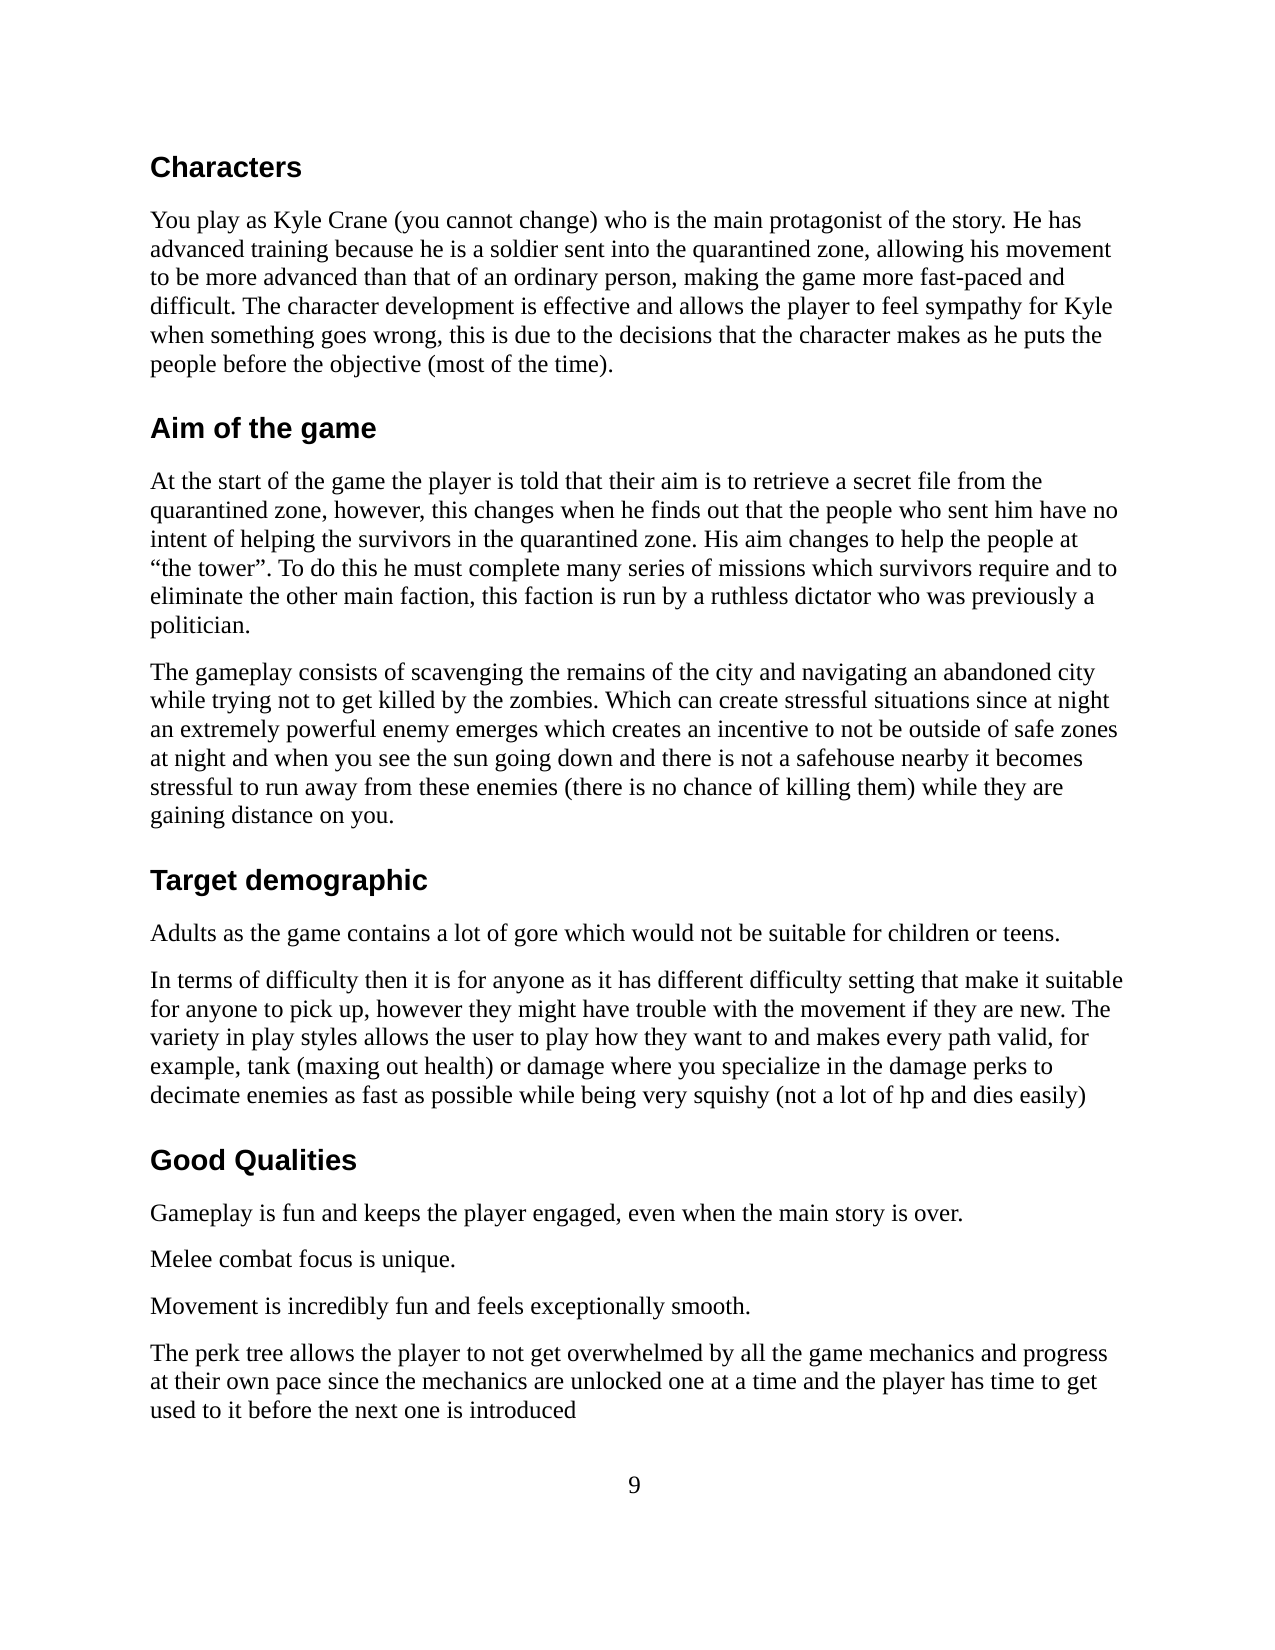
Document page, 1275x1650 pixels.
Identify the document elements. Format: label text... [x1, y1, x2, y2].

subtitle Characters [150, 150, 1125, 183]
text Melee combat focus is unique. [150, 1244, 1125, 1273]
text Adults as the game contains a lot of gore which would not be suitable for children or teens. [150, 918, 1125, 947]
text Movement is incredibly fun and feels exceptionally smooth. [150, 1291, 1125, 1320]
text The gameplay consists of scavenging the remains of the city and navigating an abandoned city while trying not to get killed by the zombies. Which can create stressful situations since at night an extremely powerful enemy emerges which creates an incentive to not be outside of safe zones at night and when you see the sun going down and there is not a safehouse nearby it becomes stressful to run away from these enemies (there is no chance of killing them) while they are gaining distance on you. [150, 657, 1125, 829]
text At the start of the game the player is told that their aim is to retrieve a secret file from the quarantined zone, however, this changes when he finds out that the people who sent him have no intent of helping the survivors in the quarantined zone. His aim changes to help the people at “the tower”. To do this he must complete many series of missions which survivors require and to eliminate the other main faction, this faction is run by a ruthless dictator who was previously a politician. [150, 466, 1125, 639]
text You play as Kyle Crane (you cannot change) who is the main protagonist of the story. He has advanced training because he is a soldier sent into the quarantined zone, allowing his movement to be more advanced than that of an ordinary person, making the game more fast-paced and difficult. The character development is effective and allows the player to feel sympathy for Kyle when something goes wrong, this is due to the decisions that the character makes as he puts the people before the objective (most of the time). [150, 205, 1125, 377]
subtitle Good Qualities [150, 1143, 1125, 1176]
text The perk tree allows the player to not get overwhelmed by all the game mechanics and progress at their own pace since the mechanics are unlocked one at a time and the player has time to get used to it before the next one is introduced [150, 1338, 1125, 1424]
subtitle Target demographic [150, 863, 1125, 897]
text In terms of difficulty then it is for anyone as it has different difficulty setting that make it suitable for anyone to pick up, however they might have trouble with the movement if they are new. The variety in play styles allows the user to play how they want to and makes every path valid, for example, tank (maxing out health) or damage where you specialize in the damage perks to decimate enemies as fast as possible while being very squishy (not a lot of hp and dies easily) [150, 965, 1125, 1109]
subtitle Aim of the game [150, 411, 1125, 445]
text Gameplay is fun and keeps the player engaged, even when the main story is over. [150, 1198, 1125, 1226]
